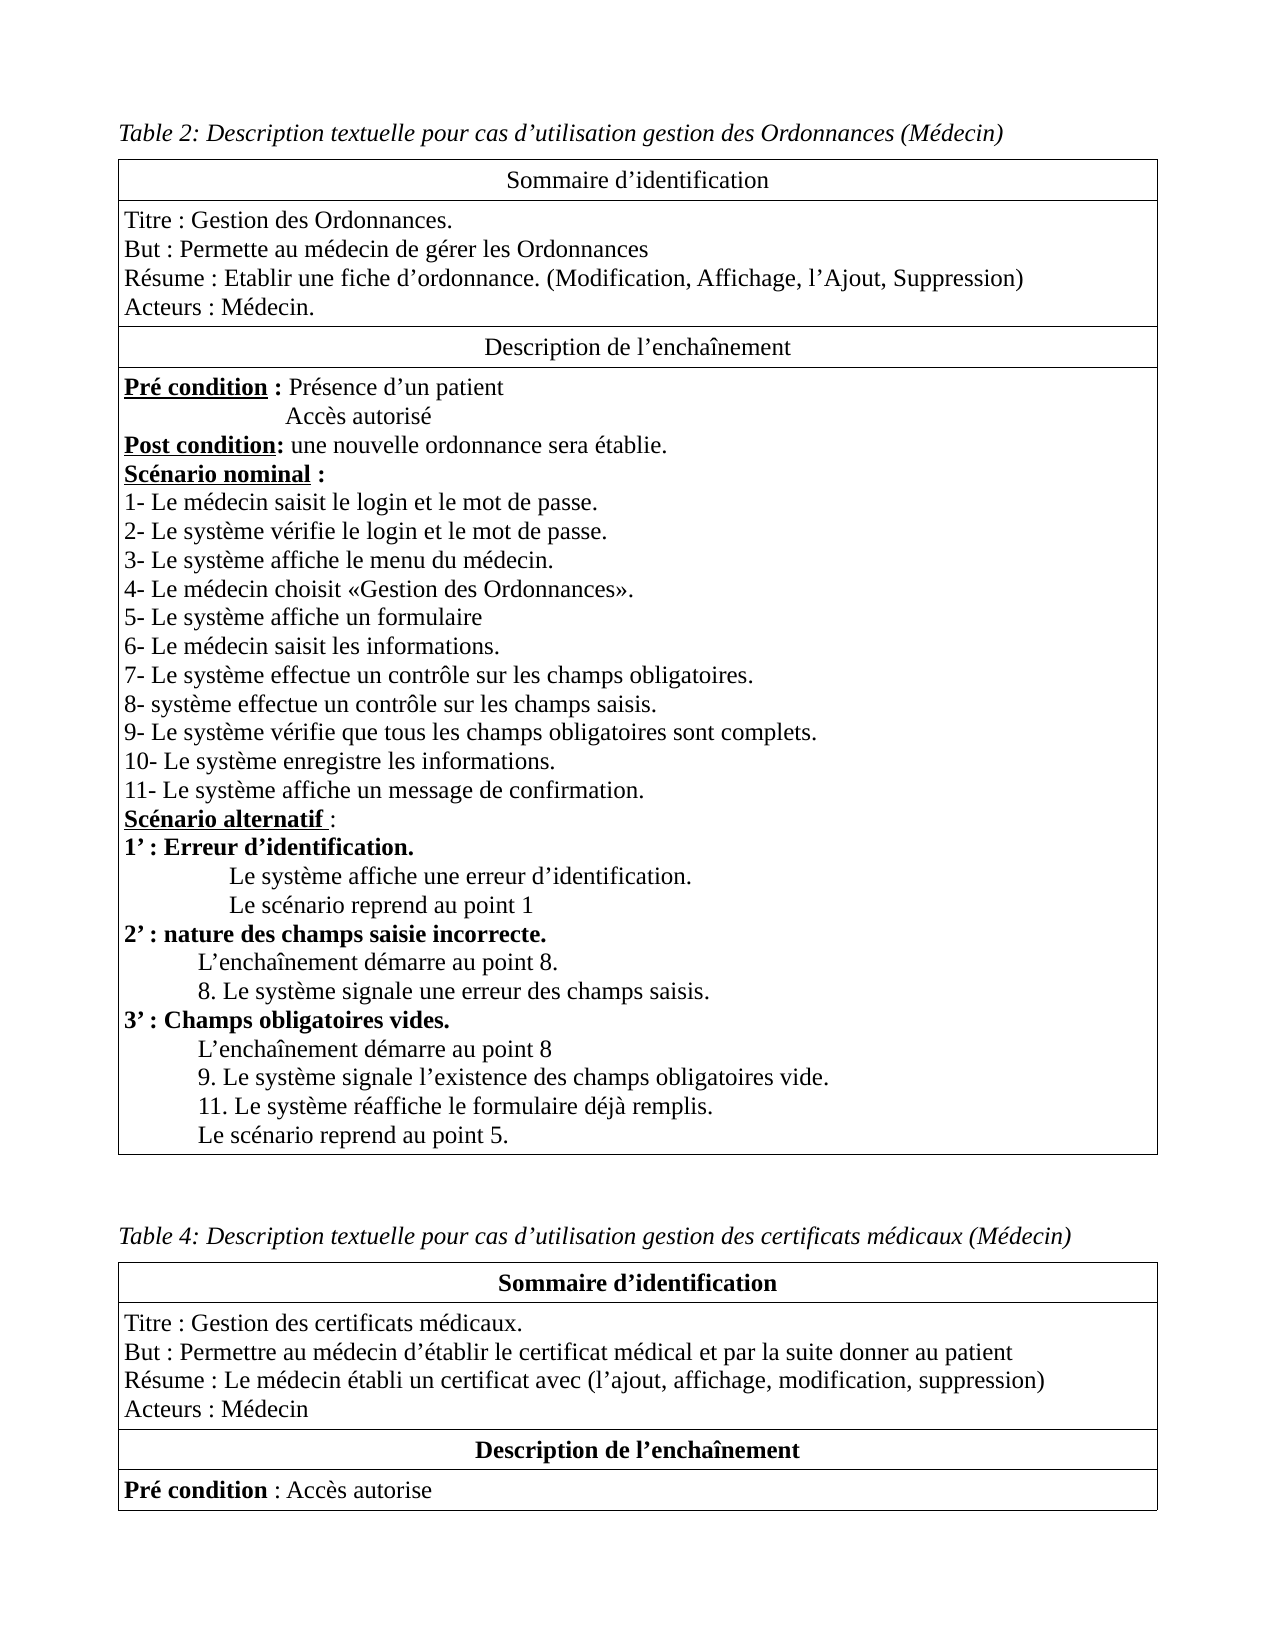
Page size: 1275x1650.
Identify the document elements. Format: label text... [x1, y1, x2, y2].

table_header Sommaire d’identification [119, 160, 1157, 200]
text Table 4: Description textuelle pour cas d’utilisation gestion des certificats médicaux (Médecin) [118, 1221, 1157, 1249]
table_cell Titre : Gestion des Ordonnances. But : Permette au médecin de gérer les Ordonnances Résume : Etablir une fiche d’ordonnance. (Modification, Affichage, l’Ajout, Suppression) Acteurs : Médecin. [119, 201, 1157, 326]
table_cell Pré condition : Accès autorise [119, 1470, 1157, 1509]
table_cell Pré condition : Présence d’un patient Accès autorisé Post condition: une nouvelle ordonnance sera établie. Scénario nominal : 1- Le médecin saisit le login et le mot de passe. 2- Le système vérifie le login et le mot de passe. 3- Le système affiche le menu du médecin. 4- Le médecin choisit «Gestion des Ordonnances». 5- Le système affiche un formulaire 6- Le médecin saisit les informations. 7- Le système effectue un contrôle sur les champs obligatoires. 8- système effectue un contrôle sur les champs saisis. 9- Le système vérifie que tous les champs obligatoires sont complets. 10- Le système enregistre les informations. 11- Le système affiche un message de confirmation. Scénario alternatif : 1’ : Erreur d’identification. Le système affiche une erreur d’identification. Le scénario reprend au point 1 2’ : nature des champs saisie incorrecte. L’enchaînement démarre au point 8. 8. Le système signale une erreur des champs saisis. 3’ : Champs obligatoires vides. L’enchaînement démarre au point 8 9. Le système signale l’existence des champs obligatoires vide. 11. Le système réaffiche le formulaire déjà remplis. Le scénario reprend au point 5. [119, 368, 1157, 1154]
table_cell Description de l’enchaînement [119, 327, 1157, 367]
table_cell Titre : Gestion des certificats médicaux. But : Permettre au médecin d’établir le certificat médical et par la suite donner au patient Résume : Le médecin établi un certificat avec (l’ajout, affichage, modification, suppression) Acteurs : Médecin [119, 1303, 1157, 1429]
table_header Sommaire d’identification [119, 1263, 1157, 1302]
table_cell Description de l’enchaînement [119, 1430, 1157, 1469]
text Table 2: Description textuelle pour cas d’utilisation gestion des Ordonnances (Médecin) [118, 118, 1157, 147]
